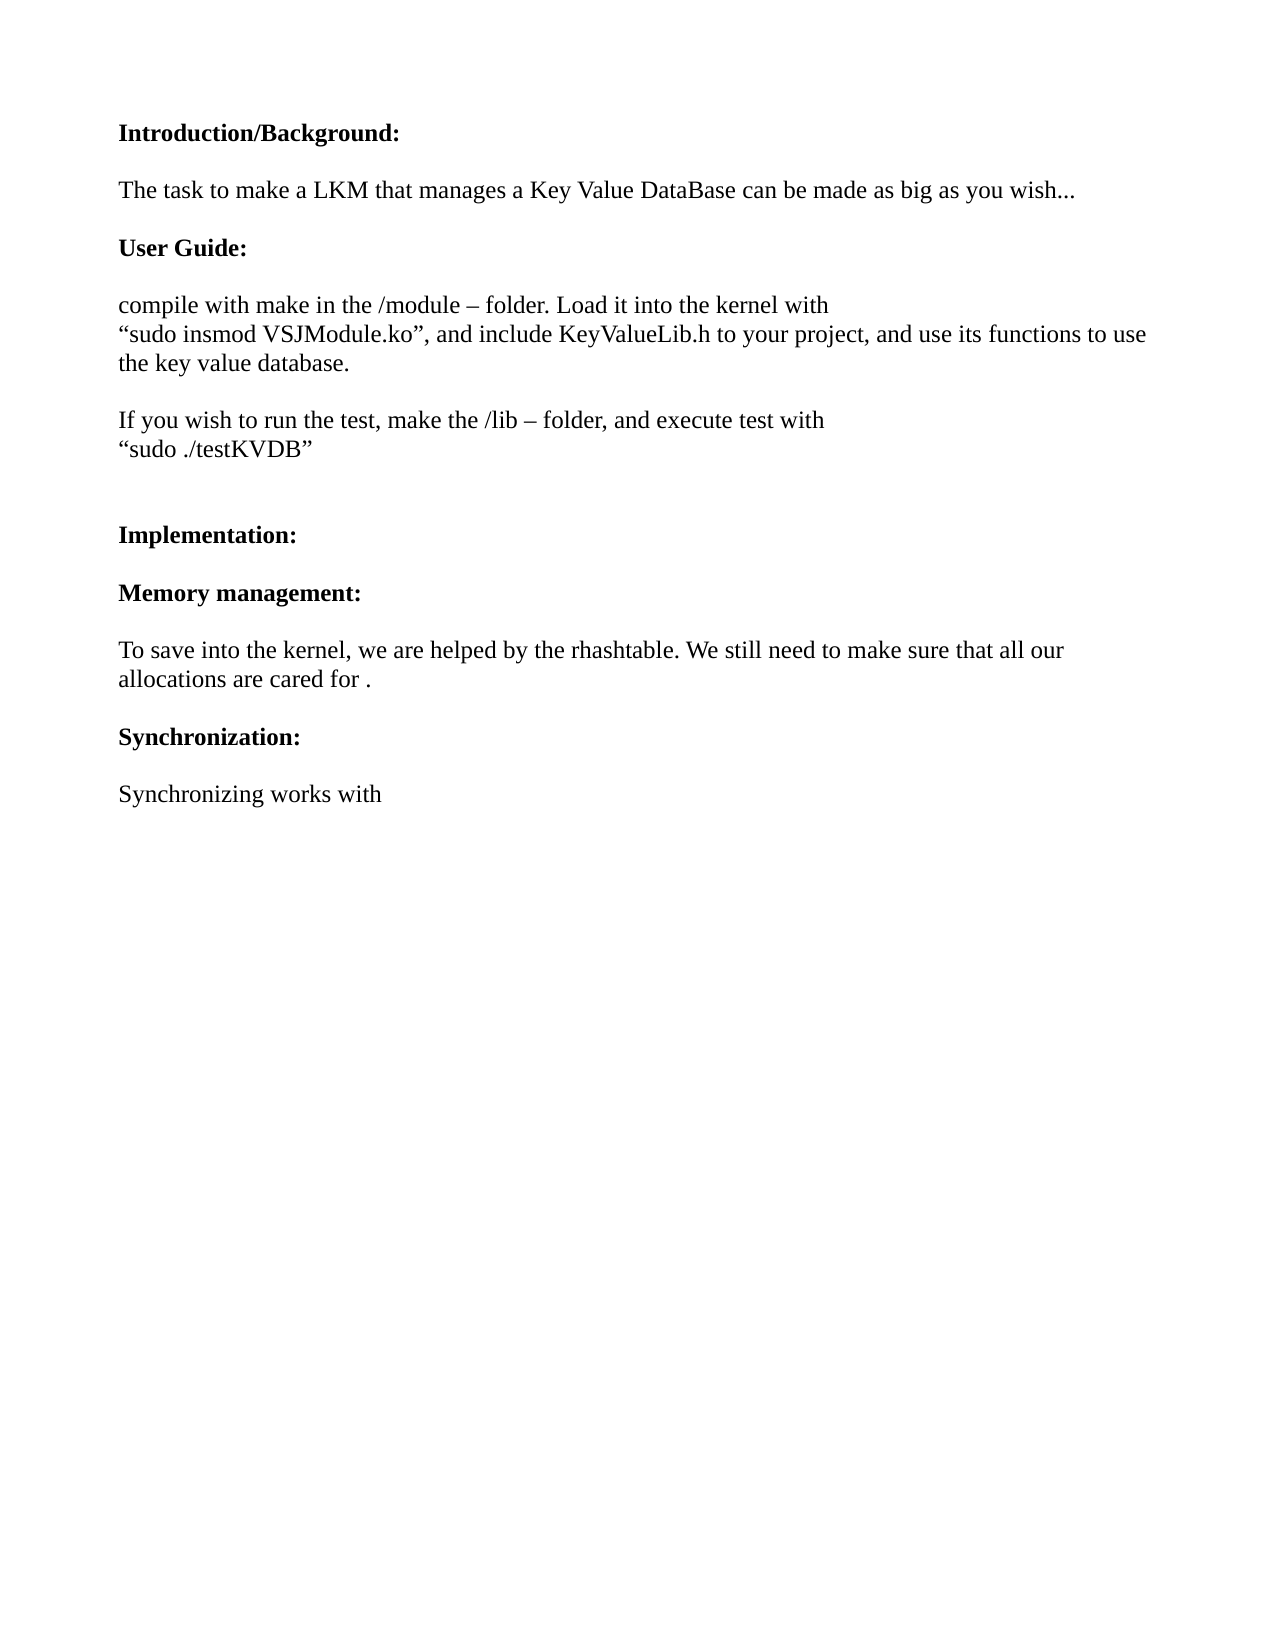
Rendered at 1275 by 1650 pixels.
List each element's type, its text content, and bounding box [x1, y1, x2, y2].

text If you wish to run the test, make the /lib – folder, and execute test with [118, 406, 1157, 434]
text compile with make in the /module – folder. Load it into the kernel with [118, 291, 1157, 319]
text To save into the kernel, we are helped by the rhashtable. We still need to make sure that all our allocations are cared for . [118, 636, 1157, 693]
text Synchronizing works with [118, 779, 1157, 808]
text Introduction/Background: [118, 118, 1157, 147]
text “sudo ./testKVDB” [118, 434, 1157, 463]
text Memory management: [118, 578, 1157, 607]
text Implementation: [118, 521, 1157, 549]
text Synchronization: [118, 722, 1157, 751]
text “sudo insmod VSJModule.ko”, and include KeyValueLib.h to your project, and use its functions to use the key value database. [118, 319, 1157, 377]
text User Guide: [118, 233, 1157, 262]
text The task to make a LKM that manages a Key Value DataBase can be made as big as you wish... [118, 176, 1157, 204]
